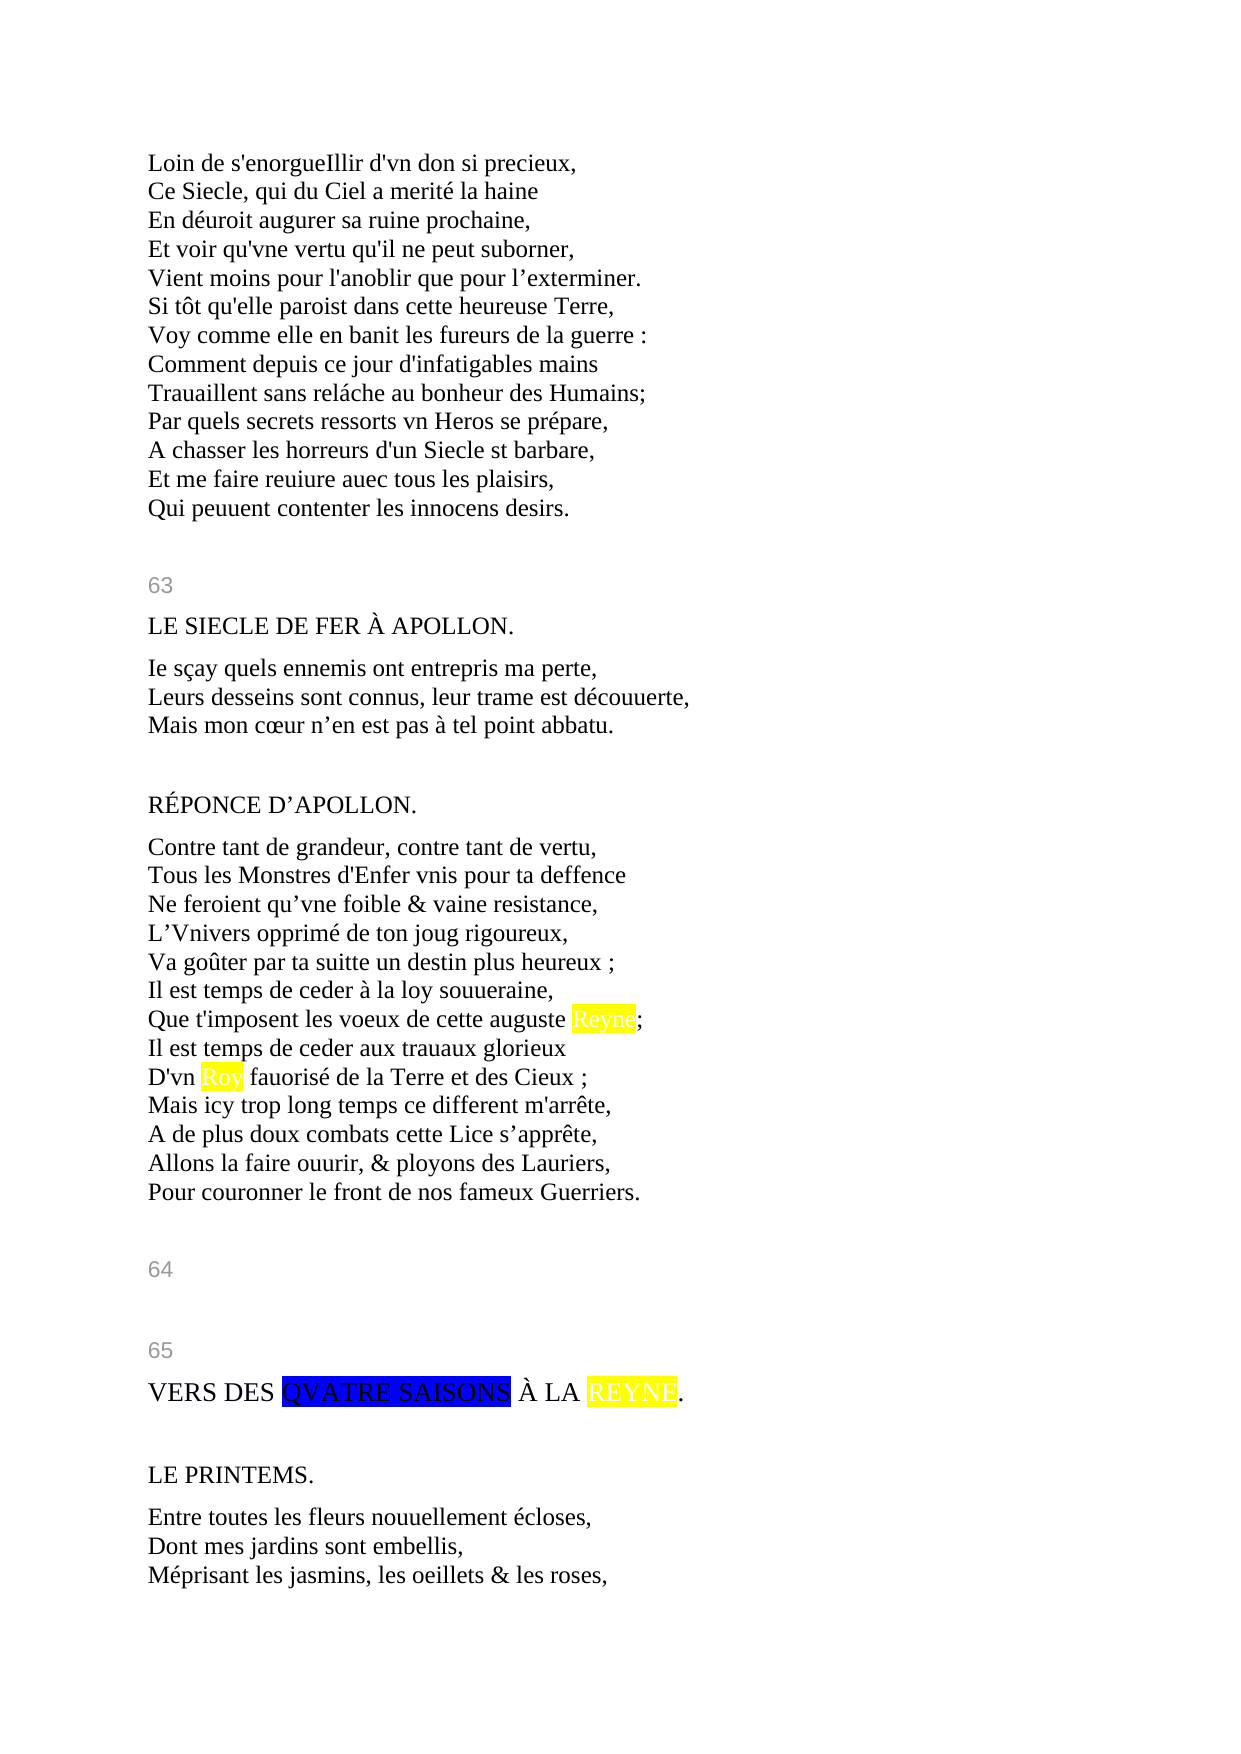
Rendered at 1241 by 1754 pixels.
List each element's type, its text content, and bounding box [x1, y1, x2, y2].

text D'vn Roy fauorisé de la Terre et des Cieux ; [148, 1062, 201, 1091]
text Pour couronner le front de nos fameux Guerriers. [148, 1177, 1093, 1206]
text Que t'imposent les voeux de cette auguste Reyne; [636, 1004, 1093, 1033]
text D'vn Roy fauorisé de la Terre et des Cieux ; [243, 1062, 1093, 1091]
text 63 [173, 572, 1093, 598]
text Si tôt qu'elle paroist dans cette heureuse Terre, [148, 291, 1093, 320]
text Voy comme elle en banit les fureurs de la guerre : [148, 320, 1093, 349]
text Il est temps de ceder à la loy souueraine, [148, 976, 1093, 1004]
text Et voir qu'vne vertu qu'il ne peut suborner, [148, 234, 1093, 263]
text Qui peuuent contenter les innocens desirs. [148, 493, 1093, 521]
text LE SIECLE DE FER À APOLLON. [148, 611, 1093, 640]
text Comment depuis ce jour d'infatigables mains [148, 349, 1093, 378]
text Ce Siecle, qui du Ciel a merité la haine [148, 176, 1093, 205]
text L’Vnivers opprimé de ton joug rigoureux, [148, 918, 1093, 947]
subtitle VERS DES QVATRE SAISONS À LA REYNE. [148, 1376, 282, 1407]
text Dont mes jardins sont embellis, [148, 1531, 1093, 1560]
text Que t'imposent les voeux de cette auguste Reyne; [148, 1004, 572, 1033]
text 65 [173, 1337, 1093, 1364]
text Tous les Monstres d'Enfer vnis pour ta deffence [148, 861, 1093, 889]
text Méprisant les jasmins, les oeillets & les roses, [148, 1560, 1093, 1589]
text Par quels secrets ressorts vn Heros se prépare, [148, 406, 1093, 435]
text Contre tant de grandeur, contre tant de vertu, [148, 832, 1093, 861]
text A de plus doux combats cette Lice s’apprête, [148, 1119, 1093, 1148]
text Loin de s'enorgueIllir d'vn don si precieux, [148, 148, 1093, 176]
text Mais mon cœur n’en est pas à tel point abbatu. [148, 711, 1093, 739]
text Ne feroient qu’vne foible & vaine resistance, [148, 889, 1093, 918]
text RÉPONCE D’APOLLON. [148, 790, 1093, 819]
text Vient moins pour l'anoblir que pour l’exterminer. [148, 263, 1093, 291]
text Mais icy trop long temps ce different m'arrête, [148, 1091, 1093, 1119]
text Trauaillent sans reláche au bonheur des Humains; [148, 378, 1093, 406]
text 64 [173, 1256, 1093, 1283]
text LE PRINTEMS. [148, 1461, 1093, 1489]
text Allons la faire ouurir, & ployons des Lauriers, [148, 1148, 1093, 1177]
subtitle VERS DES QVATRE SAISONS À LA REYNE. [677, 1376, 1093, 1407]
text Leurs desseins sont connus, leur trame est découuerte, [148, 682, 1093, 711]
text Il est temps de ceder aux trauaux glorieux [148, 1033, 1093, 1062]
text En déuroit augurer sa ruine prochaine, [148, 205, 1093, 234]
text Entre toutes les fleurs nouuellement écloses, [148, 1502, 1093, 1531]
text A chasser les horreurs d'un Siecle st barbare, [148, 435, 1093, 464]
text Et me faire reuiure auec tous les plaisirs, [148, 464, 1093, 493]
subtitle VERS DES QVATRE SAISONS À LA REYNE. [511, 1376, 587, 1407]
text Va goûter par ta suitte un destin plus heureux ; [148, 947, 1093, 976]
text Ie sçay quels ennemis ont entrepris ma perte, [148, 653, 1093, 682]
